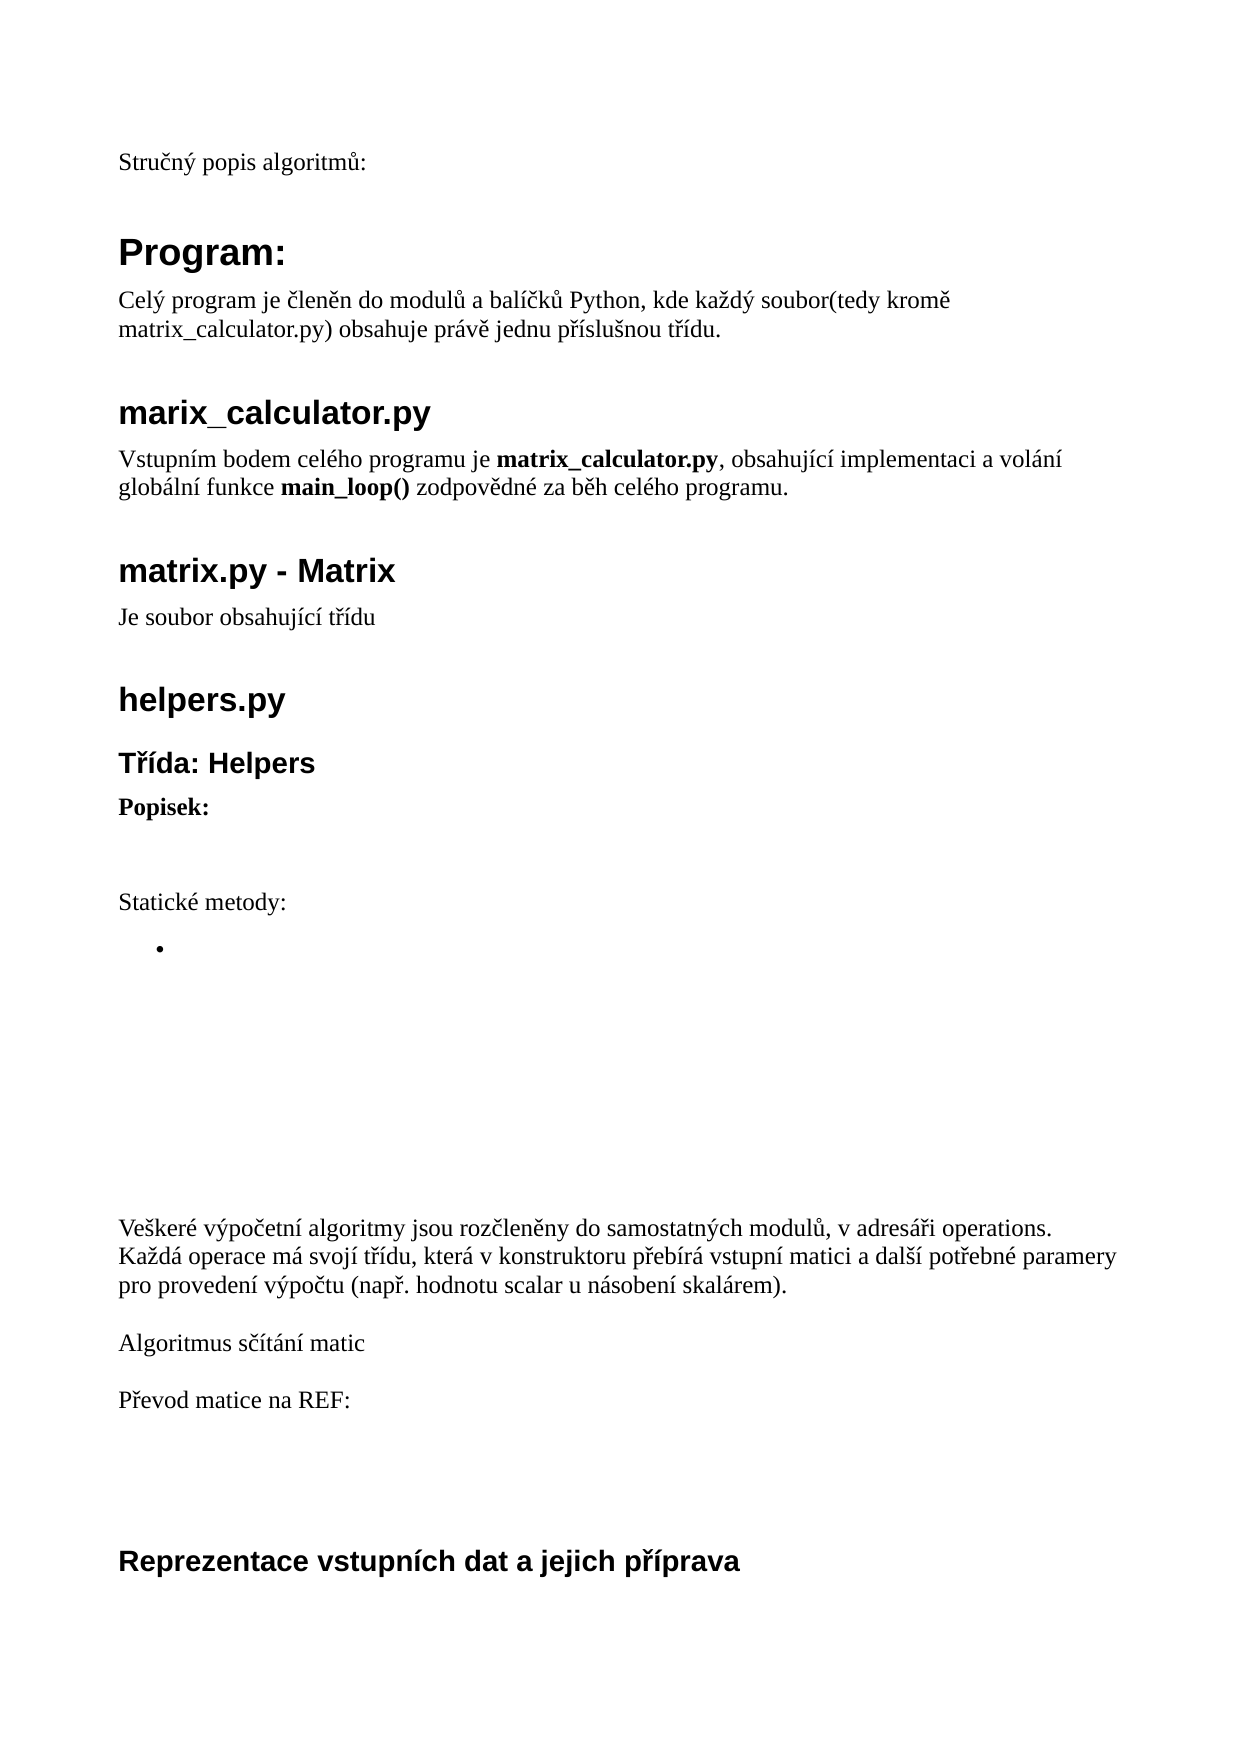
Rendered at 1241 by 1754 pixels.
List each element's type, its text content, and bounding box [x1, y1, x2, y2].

text Celý program je členěn do modulů a balíčků Python, kde každý soubor(tedy kromě matrix_calculator.py) obsahuje právě jednu příslušnou třídu. [118, 286, 1122, 343]
text Algoritmus sčítání matic [118, 1328, 1122, 1356]
subtitle Program: [118, 229, 1122, 273]
text Stručný popis algoritmů: [118, 147, 1122, 176]
subtitle Reprezentace vstupních dat a jejich příprava [118, 1543, 1122, 1577]
text Popisek: [118, 792, 1122, 821]
subtitle matrix.py - Matrix [118, 551, 1122, 589]
text Vstupním bodem celého programu je matrix_calculator.py, obsahující implementaci a volání globální funkce main_loop() zodpovědné za běh celého programu. [118, 444, 1122, 501]
text Veškeré výpočetní algoritmy jsou rozčleněny do samostatných modulů, v adresáři operations. Každá operace má svojí třídu, která v konstruktoru přebírá vstupní matici a další potřebné paramery pro provedení výpočtu (např. hodnotu scalar u násobení skalárem). [118, 1213, 1122, 1299]
text Je soubor obsahující třídu [118, 602, 1122, 631]
subtitle helpers.py [118, 680, 1122, 719]
subtitle Třída: Helpers [118, 746, 1122, 780]
text Převod matice na REF: [118, 1385, 1122, 1414]
subtitle marix_calculator.py [118, 393, 1122, 431]
text Statické metody: [118, 887, 1122, 916]
